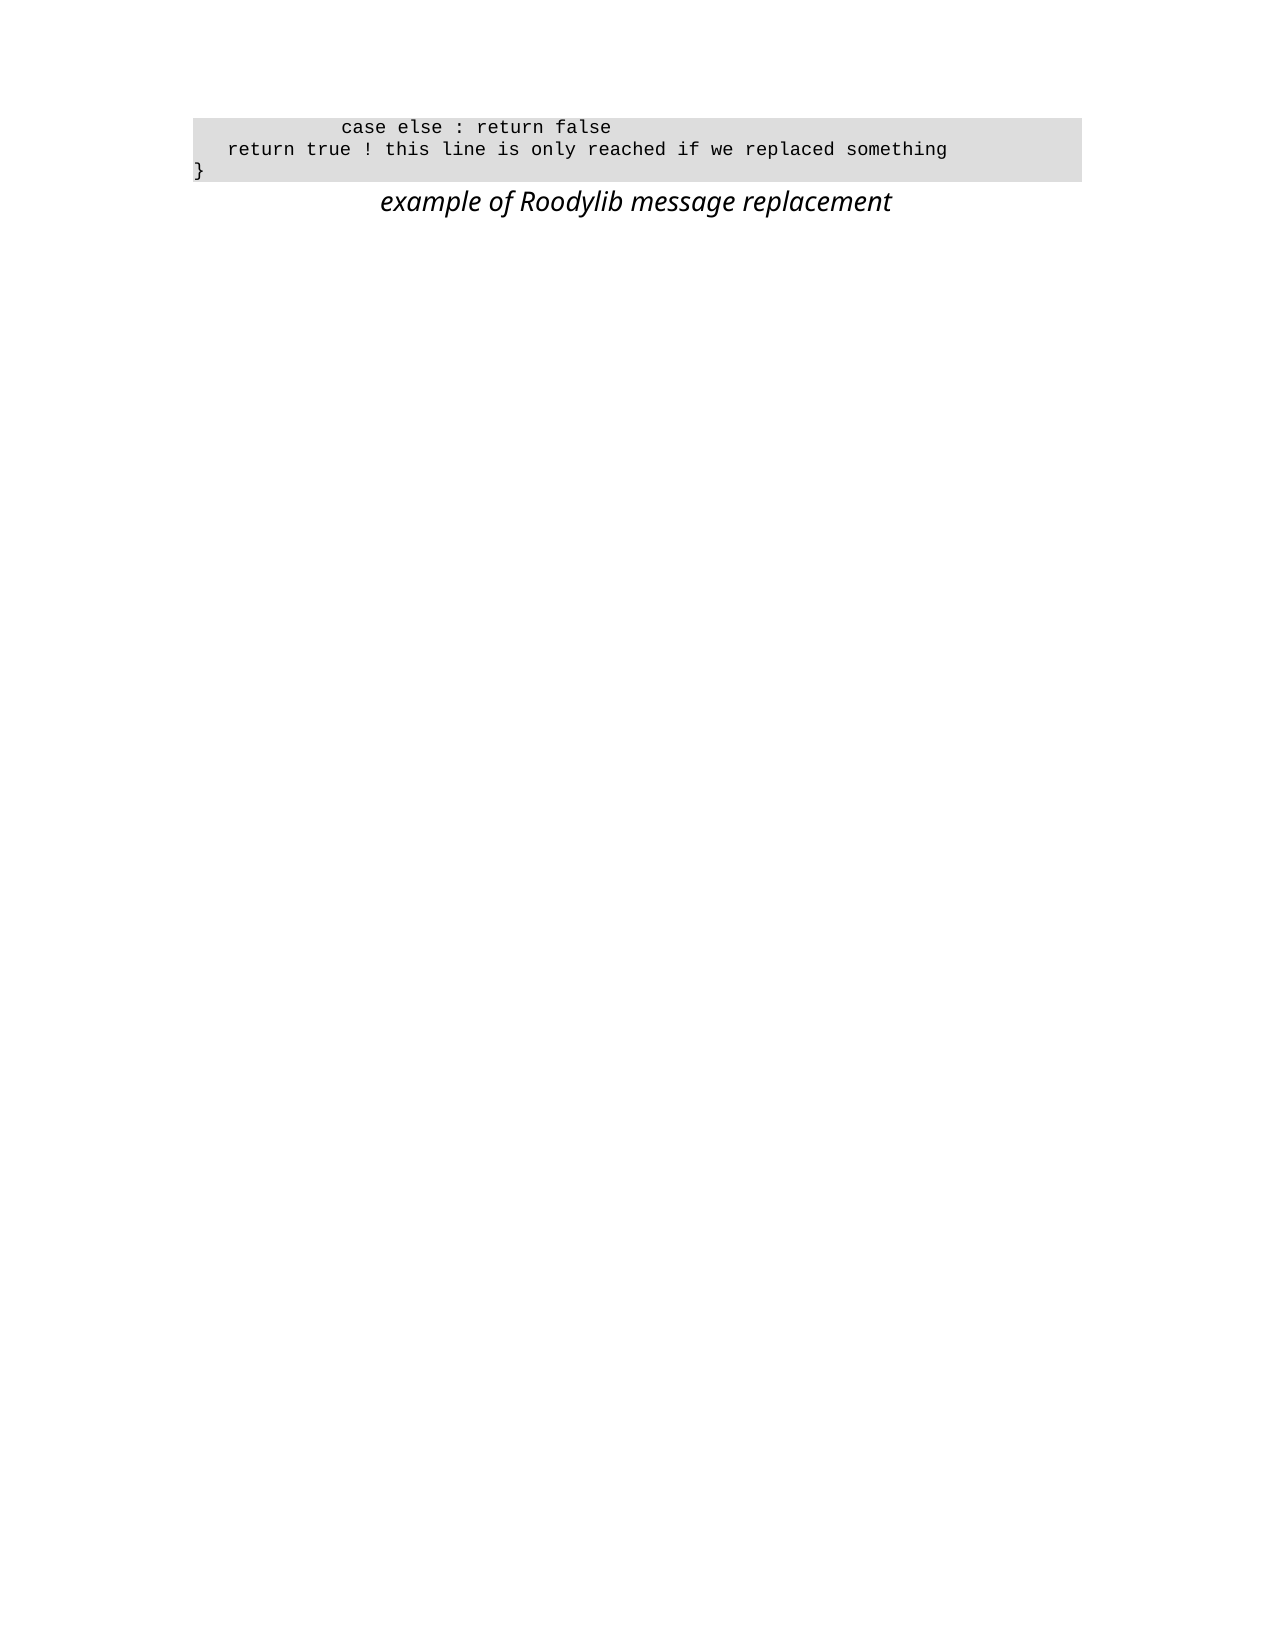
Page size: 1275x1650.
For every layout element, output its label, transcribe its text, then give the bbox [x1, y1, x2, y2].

text } [193, 161, 1082, 182]
text return true ! this line is only reached if we replaced something [193, 139, 1082, 161]
text example of Roodylib message replacement [118, 182, 1157, 219]
text case else : return false [193, 118, 1082, 139]
